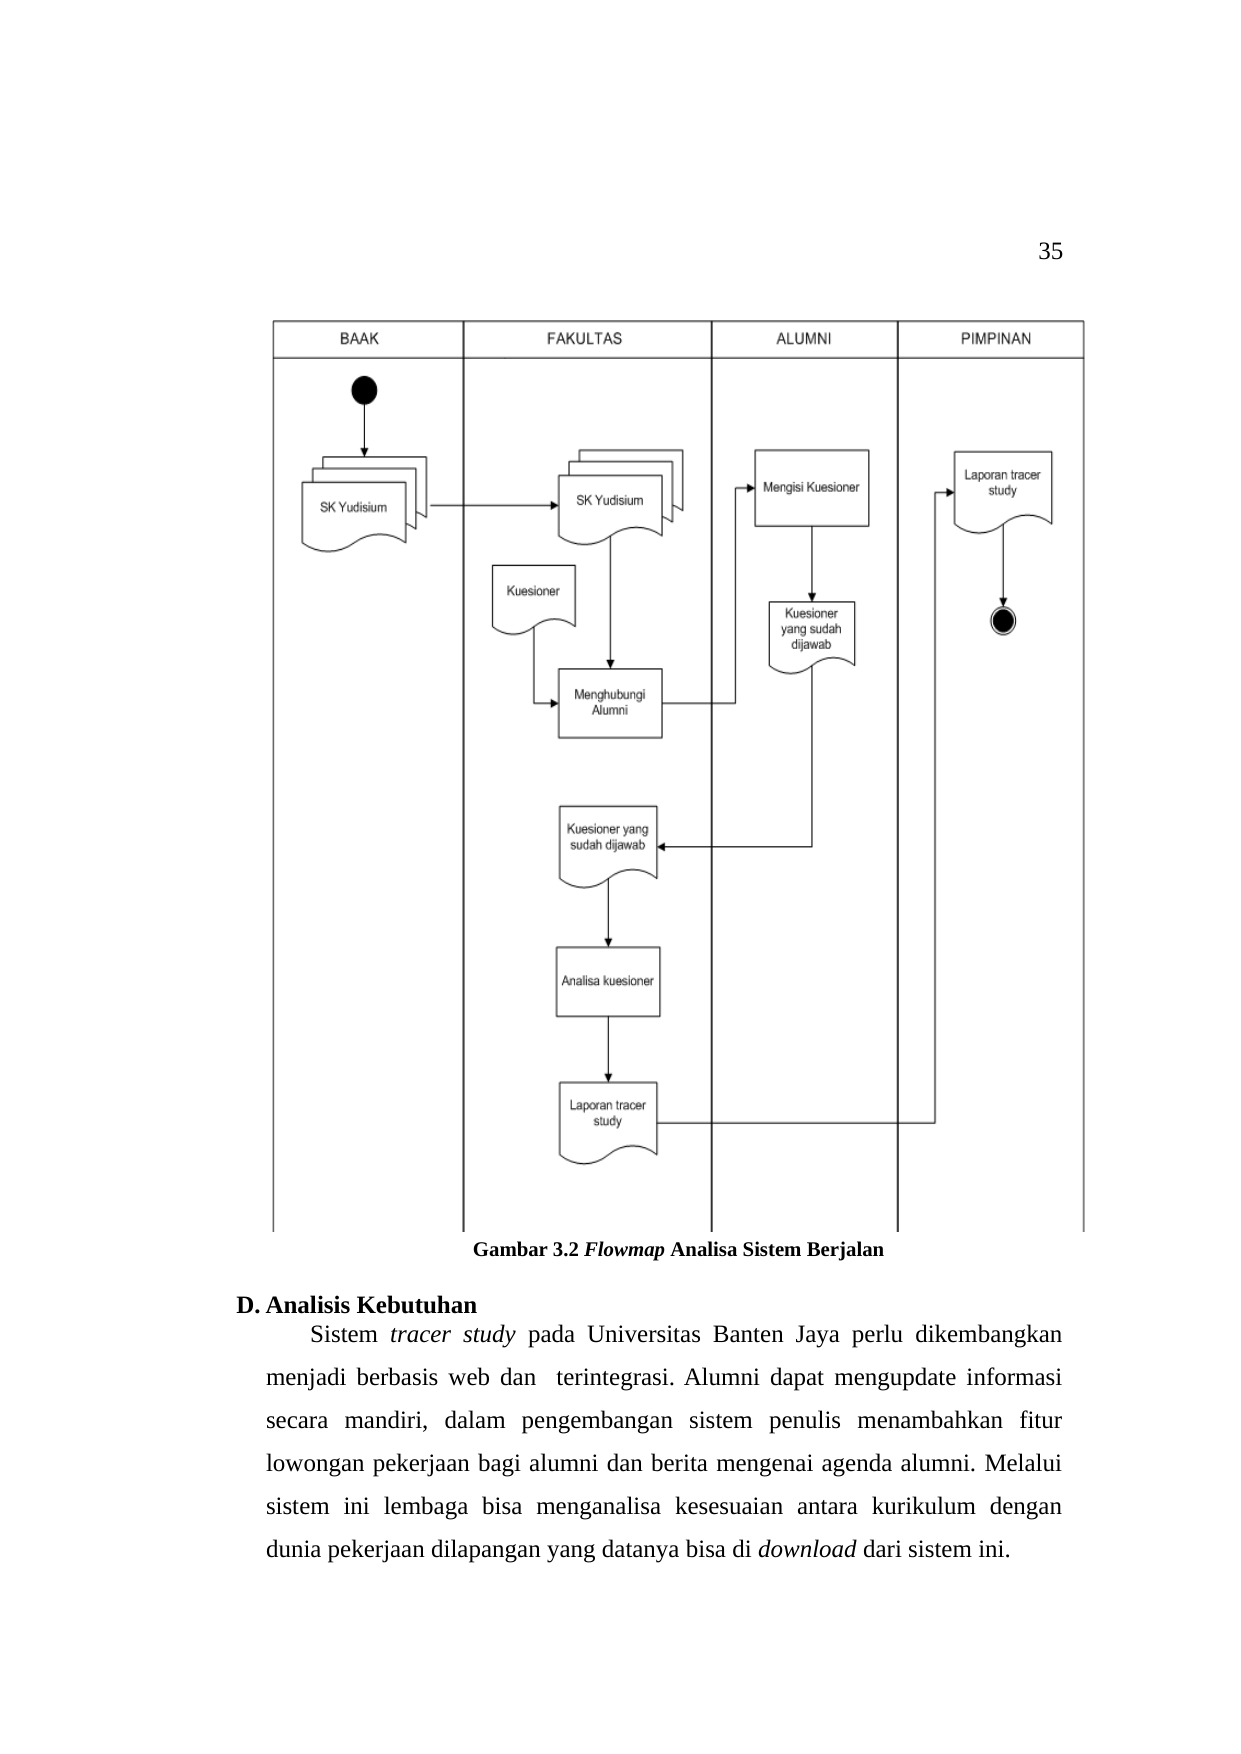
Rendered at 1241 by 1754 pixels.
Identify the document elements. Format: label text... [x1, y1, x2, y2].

picture [272, 320, 1085, 1232]
text Gambar 3.2 Flowmap Analisa Sistem Berjalan [272, 1232, 1084, 1261]
text D. Analisis Kebutuhan [236, 1290, 1063, 1319]
text Sistem tracer study pada Universitas Banten Jaya perlu dikembangkan menjadi berbasis web dan terintegrasi. Alumni dapat mengupdate informasi secara mandiri, dalam pengembangan sistem penulis menambahkan fitur lowongan pekerjaan bagi alumni dan berita mengenai agenda alumni. Melalui sistem ini lembaga bisa menganalisa kesesuaian antara kurikulum dengan dunia pekerjaan dilapangan yang datanya bisa di download dari sistem ini. [266, 1319, 1063, 1563]
